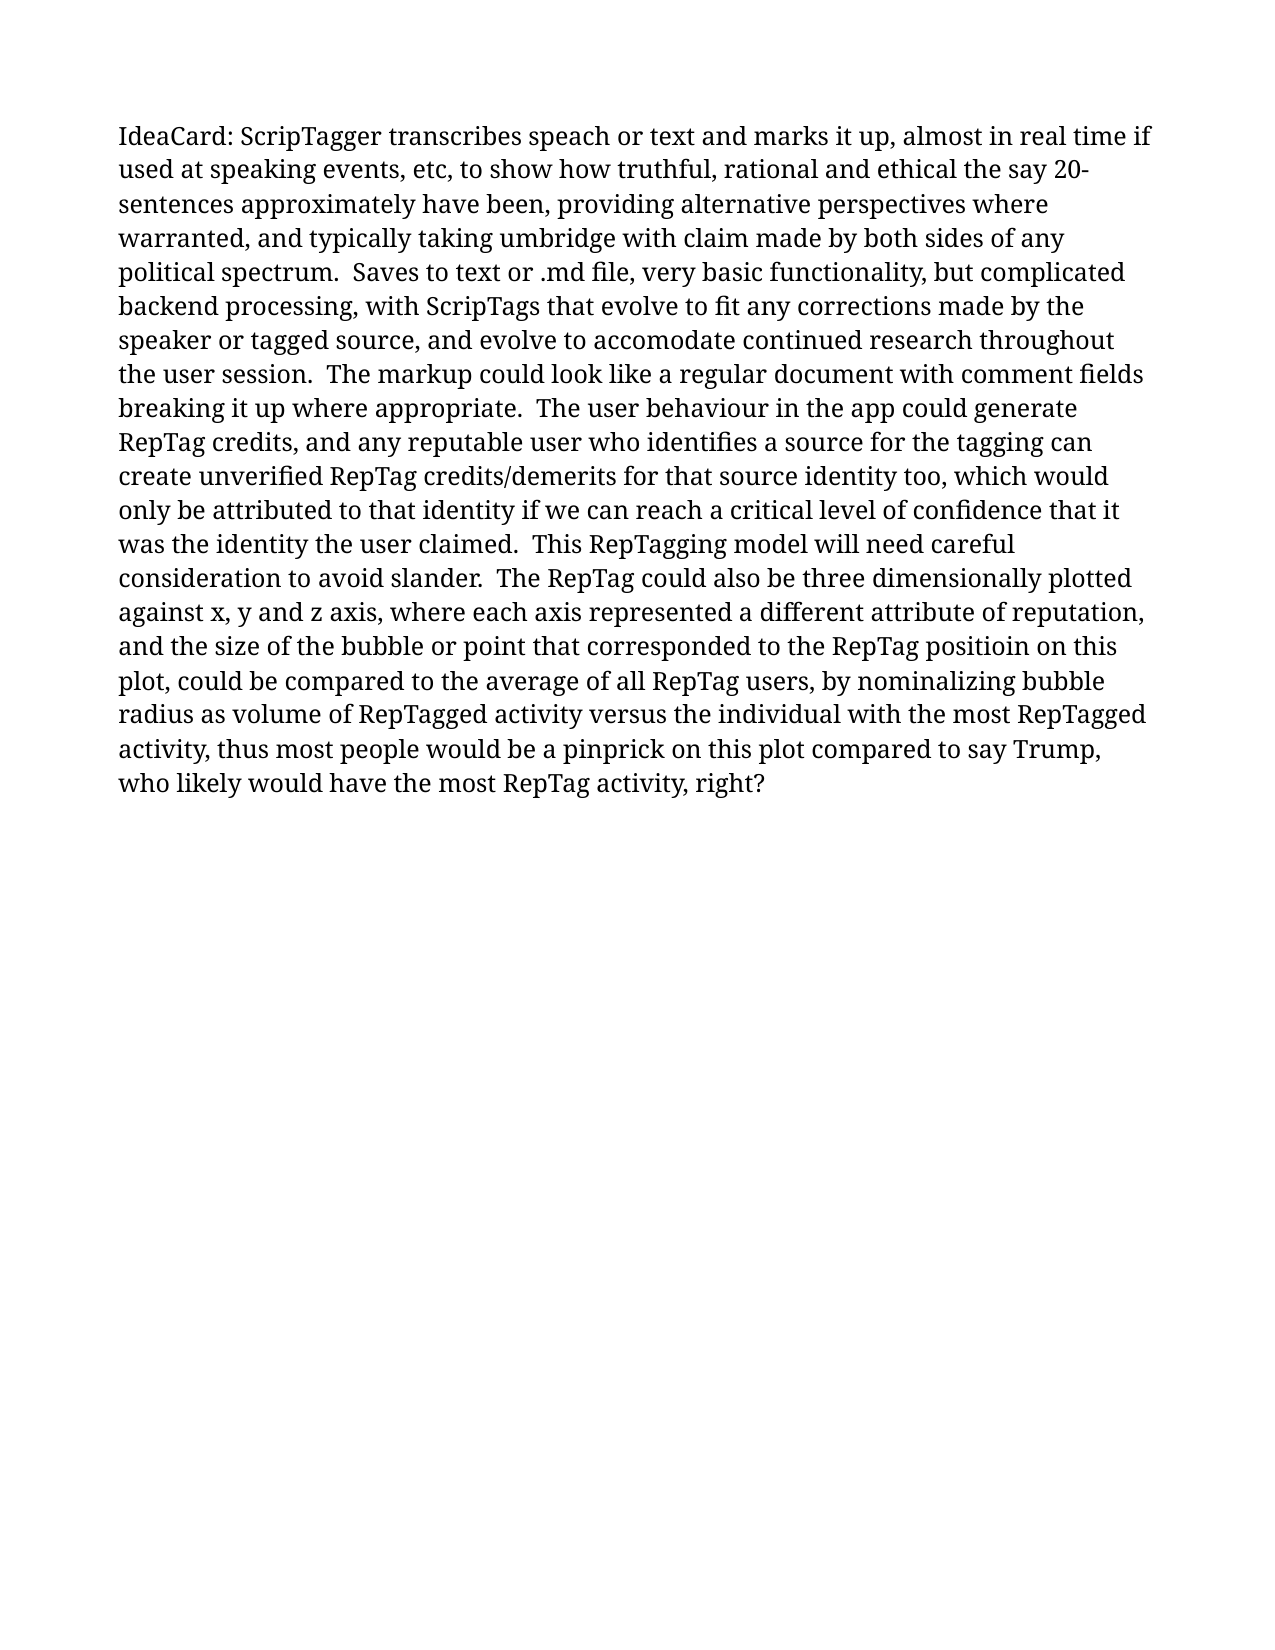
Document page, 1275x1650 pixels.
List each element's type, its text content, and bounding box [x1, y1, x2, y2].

text IdeaCard: ScripTagger transcribes speach or text and marks it up, almost in real time if used at speaking events, etc, to show how truthful, rational and ethical the say 20-sentences approximately have been, providing alternative perspectives where warranted, and typically taking umbridge with claim made by both sides of any political spectrum. Saves to text or .md file, very basic functionality, but complicated backend processing, with ScripTags that evolve to fit any corrections made by the speaker or tagged source, and evolve to accomodate continued research throughout the user session. The markup could look like a regular document with comment fields breaking it up where appropriate. The user behaviour in the app could generate RepTag credits, and any reputable user who identifies a source for the tagging can create unverified RepTag credits/demerits for that source identity too, which would only be attributed to that identity if we can reach a critical level of confidence that it was the identity the user claimed. This RepTagging model will need careful consideration to avoid slander. The RepTag could also be three dimensionally plotted against x, y and z axis, where each axis represented a different attribute of reputation, and the size of the bubble or point that corresponded to the RepTag positioin on this plot, could be compared to the average of all RepTag users, by nominalizing bubble radius as volume of RepTagged activity versus the individual with the most RepTagged activity, thus most people would be a pinprick on this plot compared to say Trump, who likely would have the most RepTag activity, right? [118, 118, 1157, 799]
